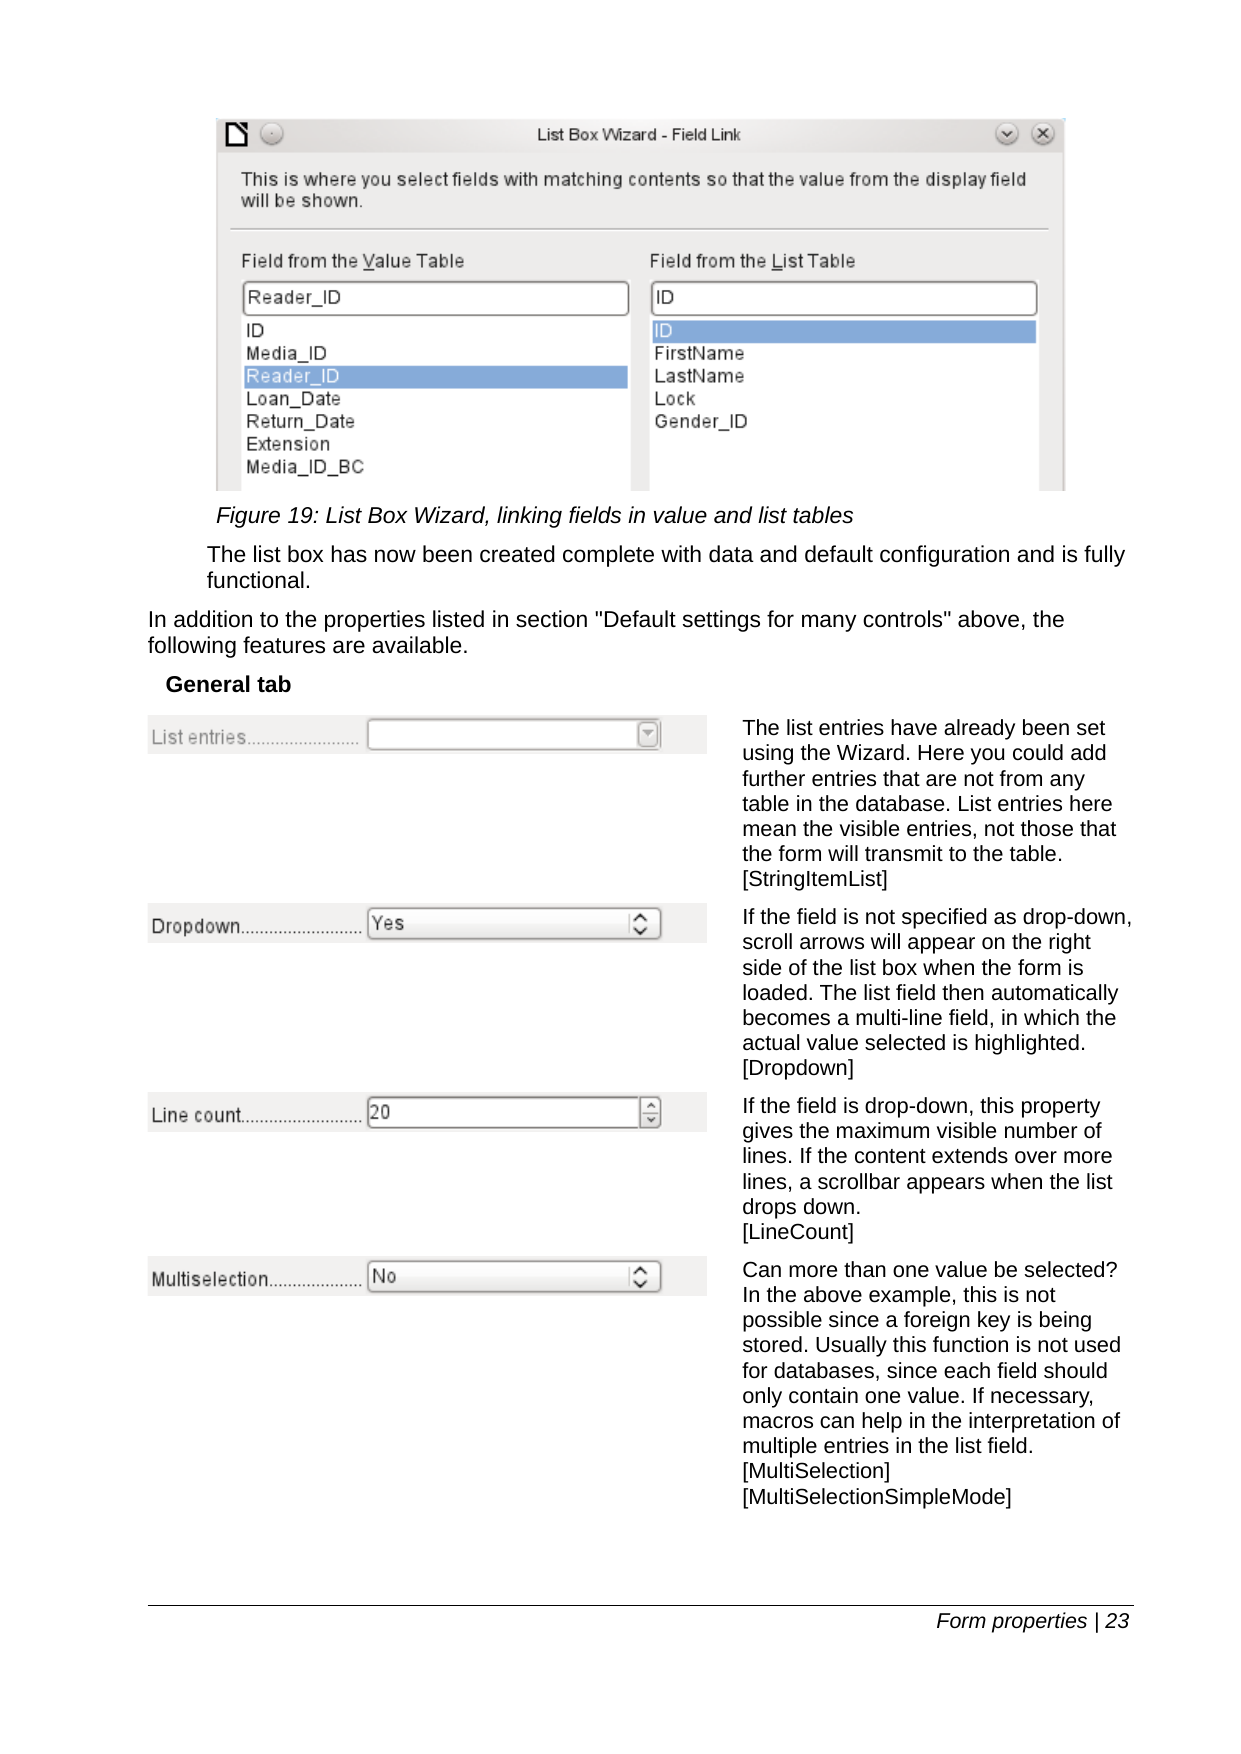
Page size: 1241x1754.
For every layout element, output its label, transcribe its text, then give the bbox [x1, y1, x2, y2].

picture [215, 118, 1066, 491]
text The list box has now been created complete with data and default configuration and is fully functional. [207, 541, 1134, 593]
text General tab [165, 671, 1134, 697]
table_cell If the field is not specified as drop-down, scroll arrows will appear on the right side of the list box when the form is loaded. The list field then automatically becomes a multi-line field, in which the actual value selected is highlighted. [Dropdown] [742, 904, 1134, 1093]
text In addition to the properties listed in section "Default settings for many controls" above, the following features are available. [148, 606, 1134, 658]
table_cell [148, 904, 742, 1093]
table_cell Can more than one value be selected? In the above example, this is not possible since a foreign key is being stored. Usually this function is not used for databases, since each field should only contain one value. If necessary, macros can help in the interpretation of multiple entries in the list field. [MultiSelection] [MultiSelectionSimpleMode] [742, 1257, 1134, 1521]
table_header [148, 715, 742, 904]
table_cell [148, 1093, 742, 1257]
picture [147, 903, 707, 943]
table_cell [148, 1257, 742, 1521]
text Figure 19: List Box Wizard, linking fields in value and list tables [216, 502, 1066, 528]
picture [147, 1256, 707, 1296]
table_header The list entries have already been set using the Wizard. Here you could add further entries that are not from any table in the database. List entries here mean the visible entries, not those that the form will transmit to the table. [StringItemList] [742, 715, 1134, 904]
picture [147, 1092, 707, 1132]
picture [147, 715, 707, 754]
table_cell If the field is drop-down, this property gives the maximum visible number of lines. If the content extends over more lines, a scrollbar appears when the list drops down. [LineCount] [742, 1093, 1134, 1257]
